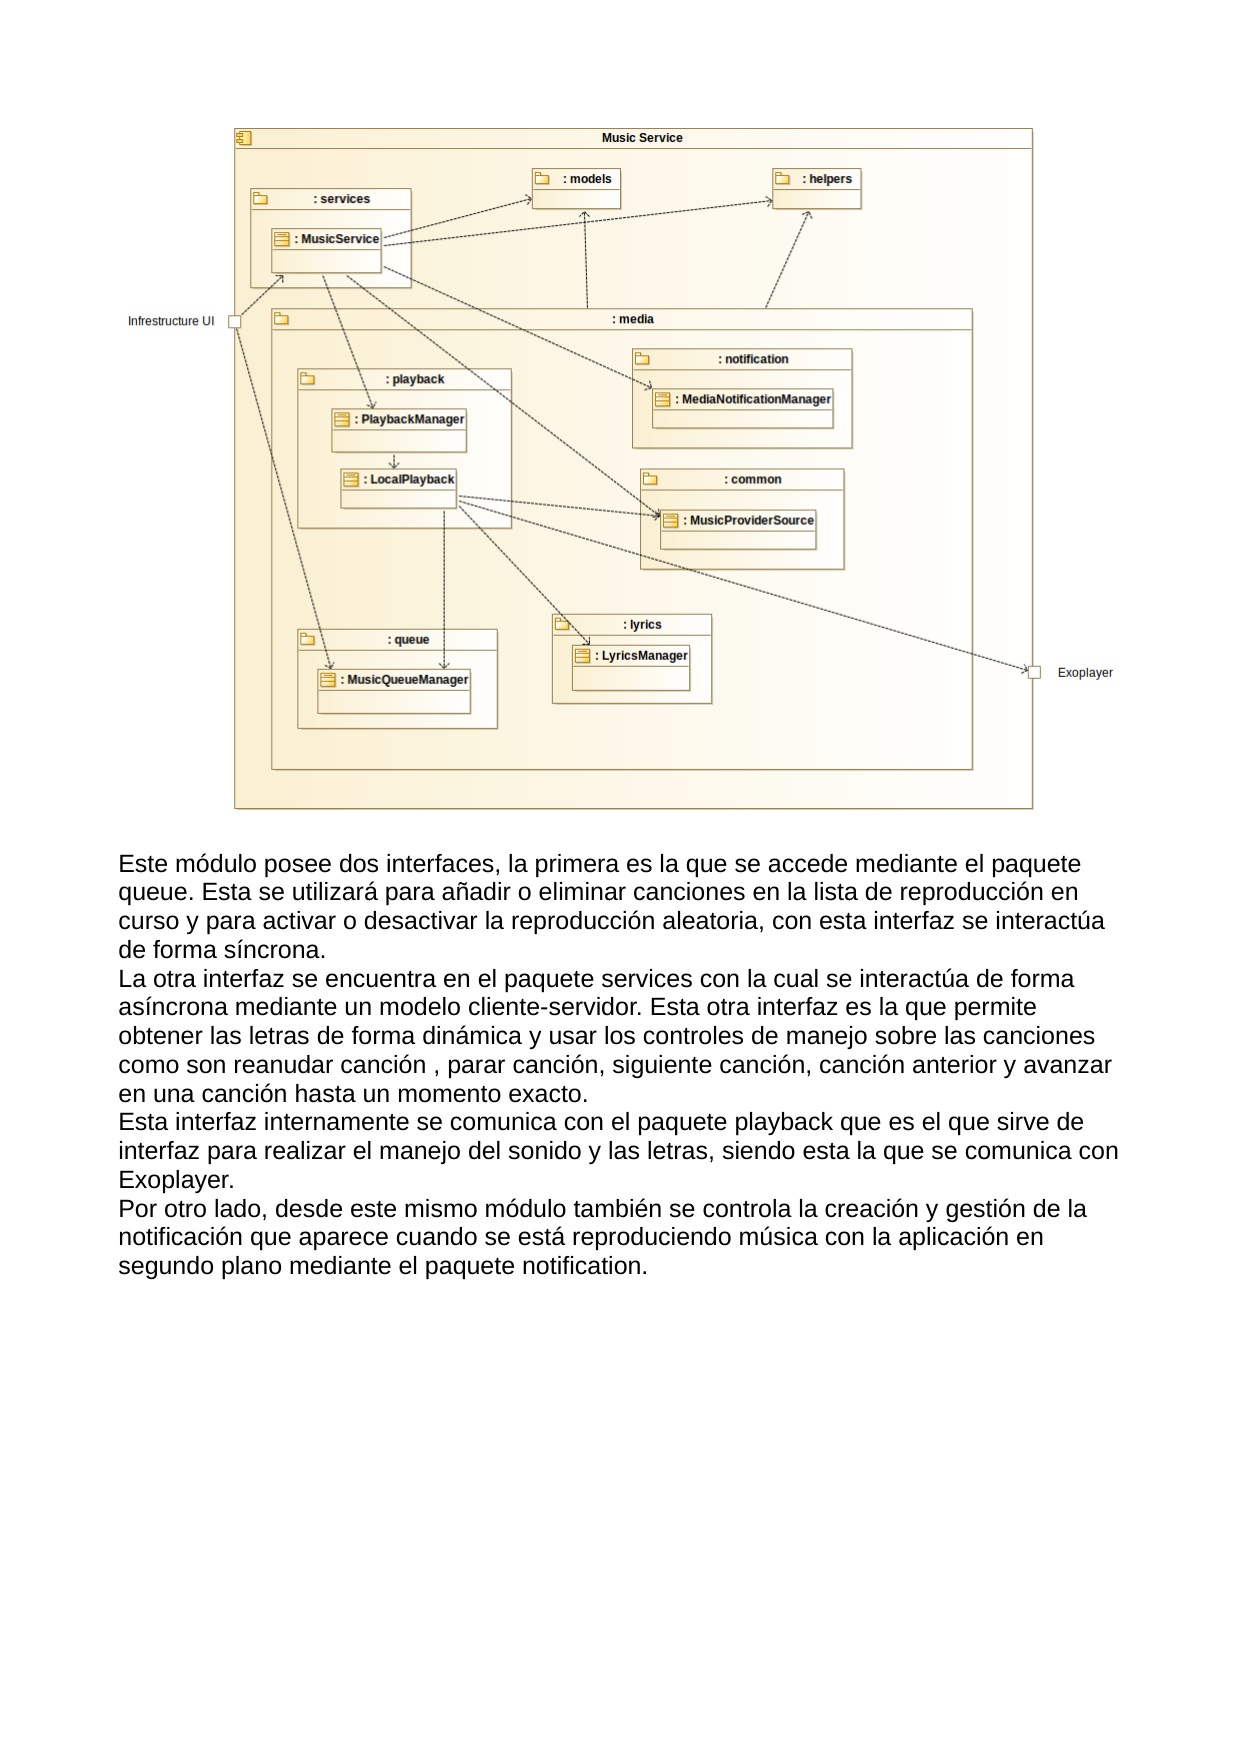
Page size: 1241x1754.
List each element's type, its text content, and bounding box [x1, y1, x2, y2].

text Este módulo posee dos interfaces, la primera es la que se accede mediante el paquete queue. Esta se utilizará para añadir o eliminar canciones en la lista de reproducción en curso y para activar o desactivar la reproducción aleatoria, con esta interfaz se interactúa de forma síncrona. [118, 848, 1122, 963]
text La otra interfaz se encuentra en el paquete services con la cual se interactúa de forma asíncrona mediante un modelo cliente-servidor. Esta otra interfaz es la que permite obtener las letras de forma dinámica y usar los controles de manejo sobre las canciones como son reanudar canción , parar canción, siguiente canción, canción anterior y avanzar en una canción hasta un momento exacto. [118, 963, 1122, 1107]
text Esta interfaz internamente se comunica con el paquete playback que es el que sirve de interfaz para realizar el manejo del sonido y las letras, siendo esta la que se comunica con Exoplayer. [118, 1107, 1122, 1193]
text Por otro lado, desde este mismo módulo también se controla la creación y gestión de la notificación que aparece cuando se está reproduciendo música con la aplicación en segundo plano mediante el paquete notification. [118, 1193, 1122, 1280]
picture [118, 118, 1123, 820]
